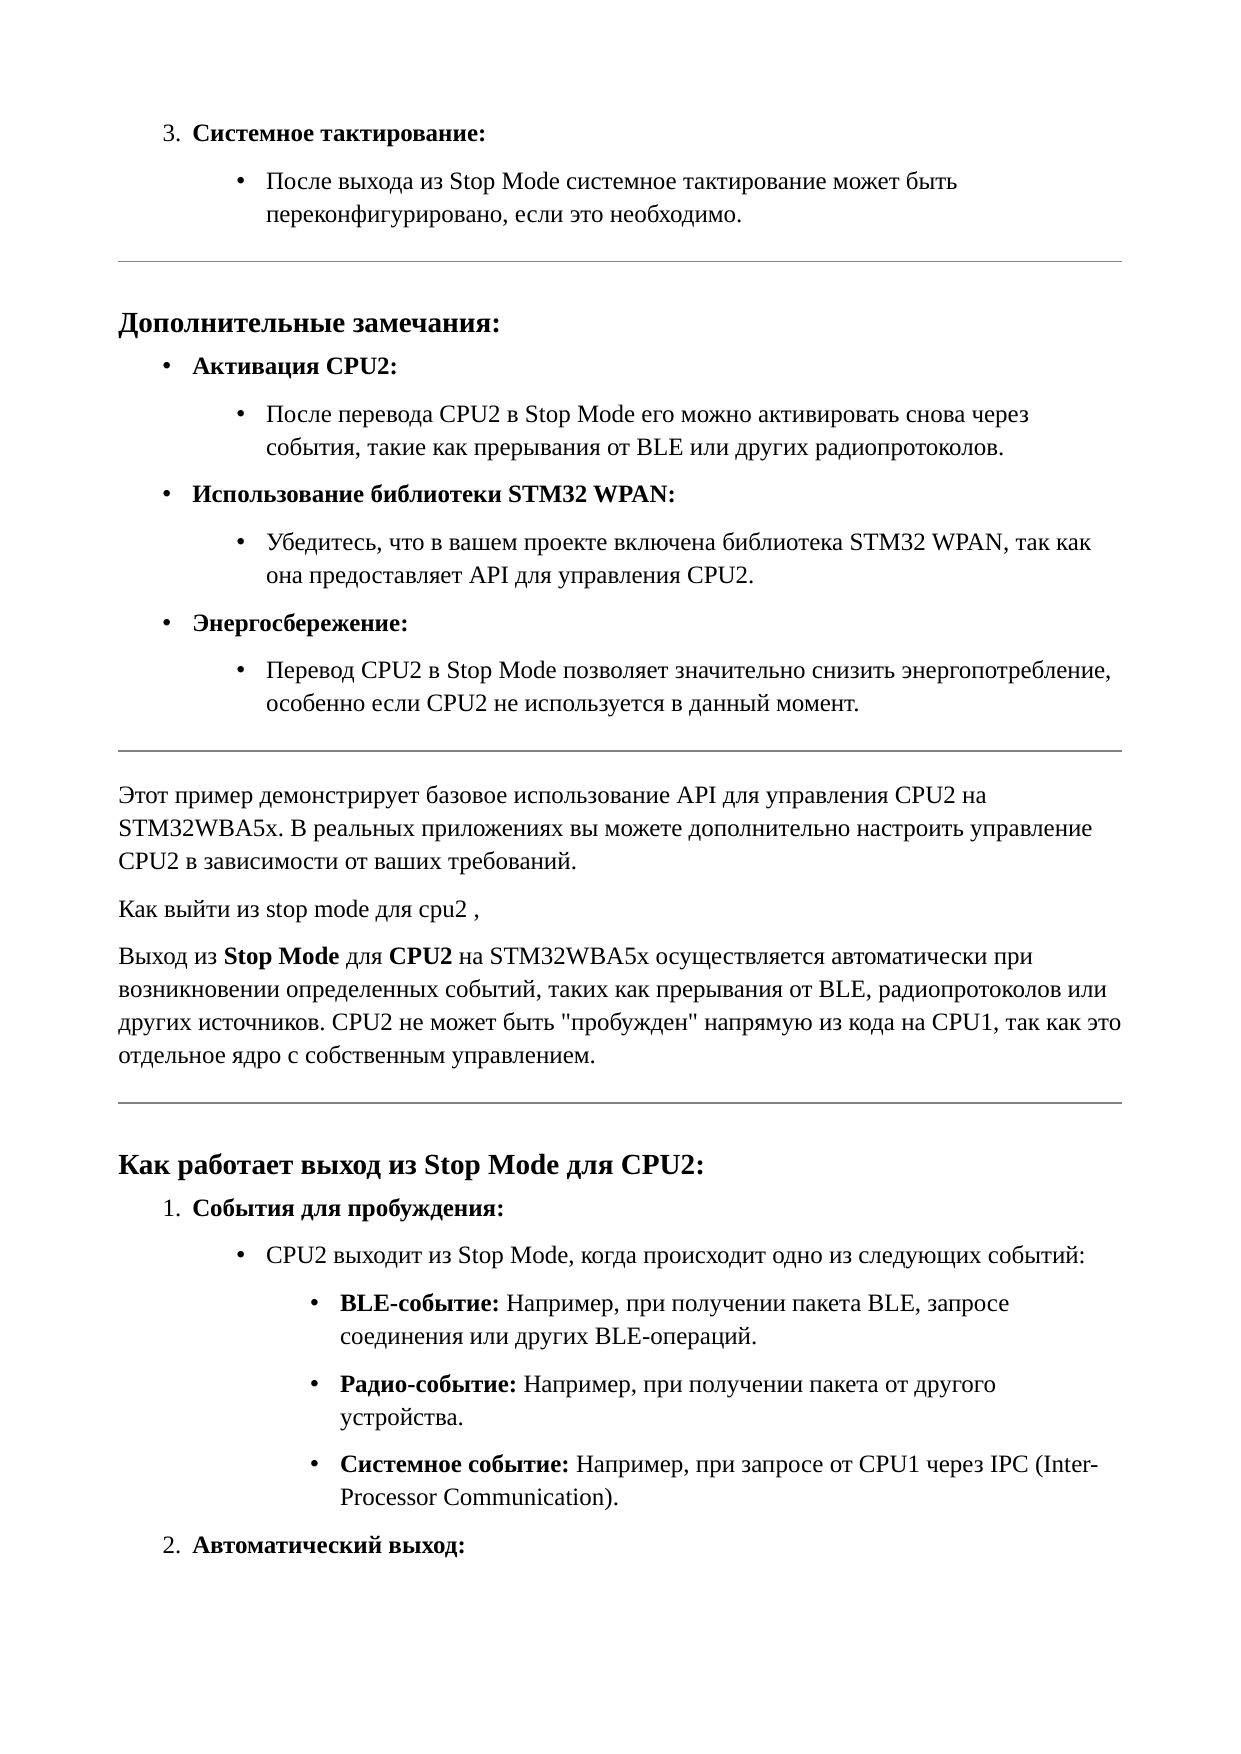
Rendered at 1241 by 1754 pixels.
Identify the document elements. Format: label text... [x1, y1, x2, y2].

list Энергосбережение: [162, 608, 1122, 636]
list После выхода из Stop Mode системное тактирование может быть переконфигурировано, если это необходимо. [236, 166, 1122, 227]
list Системное тактирование: [162, 118, 1122, 147]
list После перевода CPU2 в Stop Mode его можно активировать снова через события, такие как прерывания от BLE или других радиопротоколов. [236, 399, 1122, 461]
text Этот пример демонстрирует базовое использование API для управления CPU2 на STM32WBA5x. В реальных приложениях вы можете дополнительно настроить управление CPU2 в зависимости от ваших требований. [118, 780, 1122, 875]
list Убедитесь, что в вашем проекте включена библиотека STM32 WPAN, так как она предоставляет API для управления CPU2. [236, 527, 1122, 589]
subtitle Как работает выход из Stop Mode для CPU2: [118, 1147, 1122, 1181]
text Выход из Stop Mode для CPU2 на STM32WBA5x осуществляется автоматически при возникновении определенных событий, таких как прерывания от BLE, радиопротоколов или других источников. CPU2 не может быть "пробужден" напрямую из кода на CPU1, так как это отдельное ядро с собственным управлением. [118, 941, 1122, 1069]
list Радио-событие: Например, при получении пакета от другого устройства. [310, 1369, 1122, 1431]
list Автоматический выход: [162, 1530, 1122, 1559]
list Перевод CPU2 в Stop Mode позволяет значительно снизить энергопотребление, особенно если CPU2 не используется в данный момент. [236, 655, 1122, 717]
list BLE-событие: Например, при получении пакета BLE, запросе соединения или других BLE-операций. [310, 1288, 1122, 1350]
list CPU2 выходит из Stop Mode, когда происходит одно из следующих событий: [236, 1241, 1122, 1269]
list Активация CPU2: [162, 351, 1122, 380]
subtitle Дополнительные замечания: [118, 305, 1122, 339]
list Системное событие: Например, при запросе от CPU1 через IPC (Inter-Processor Communication). [310, 1449, 1122, 1511]
list События для пробуждения: [162, 1193, 1122, 1222]
text Как выйти из stop mode для cpu2 , [118, 894, 1122, 923]
list Использование библиотеки STM32 WPAN: [162, 479, 1122, 508]
